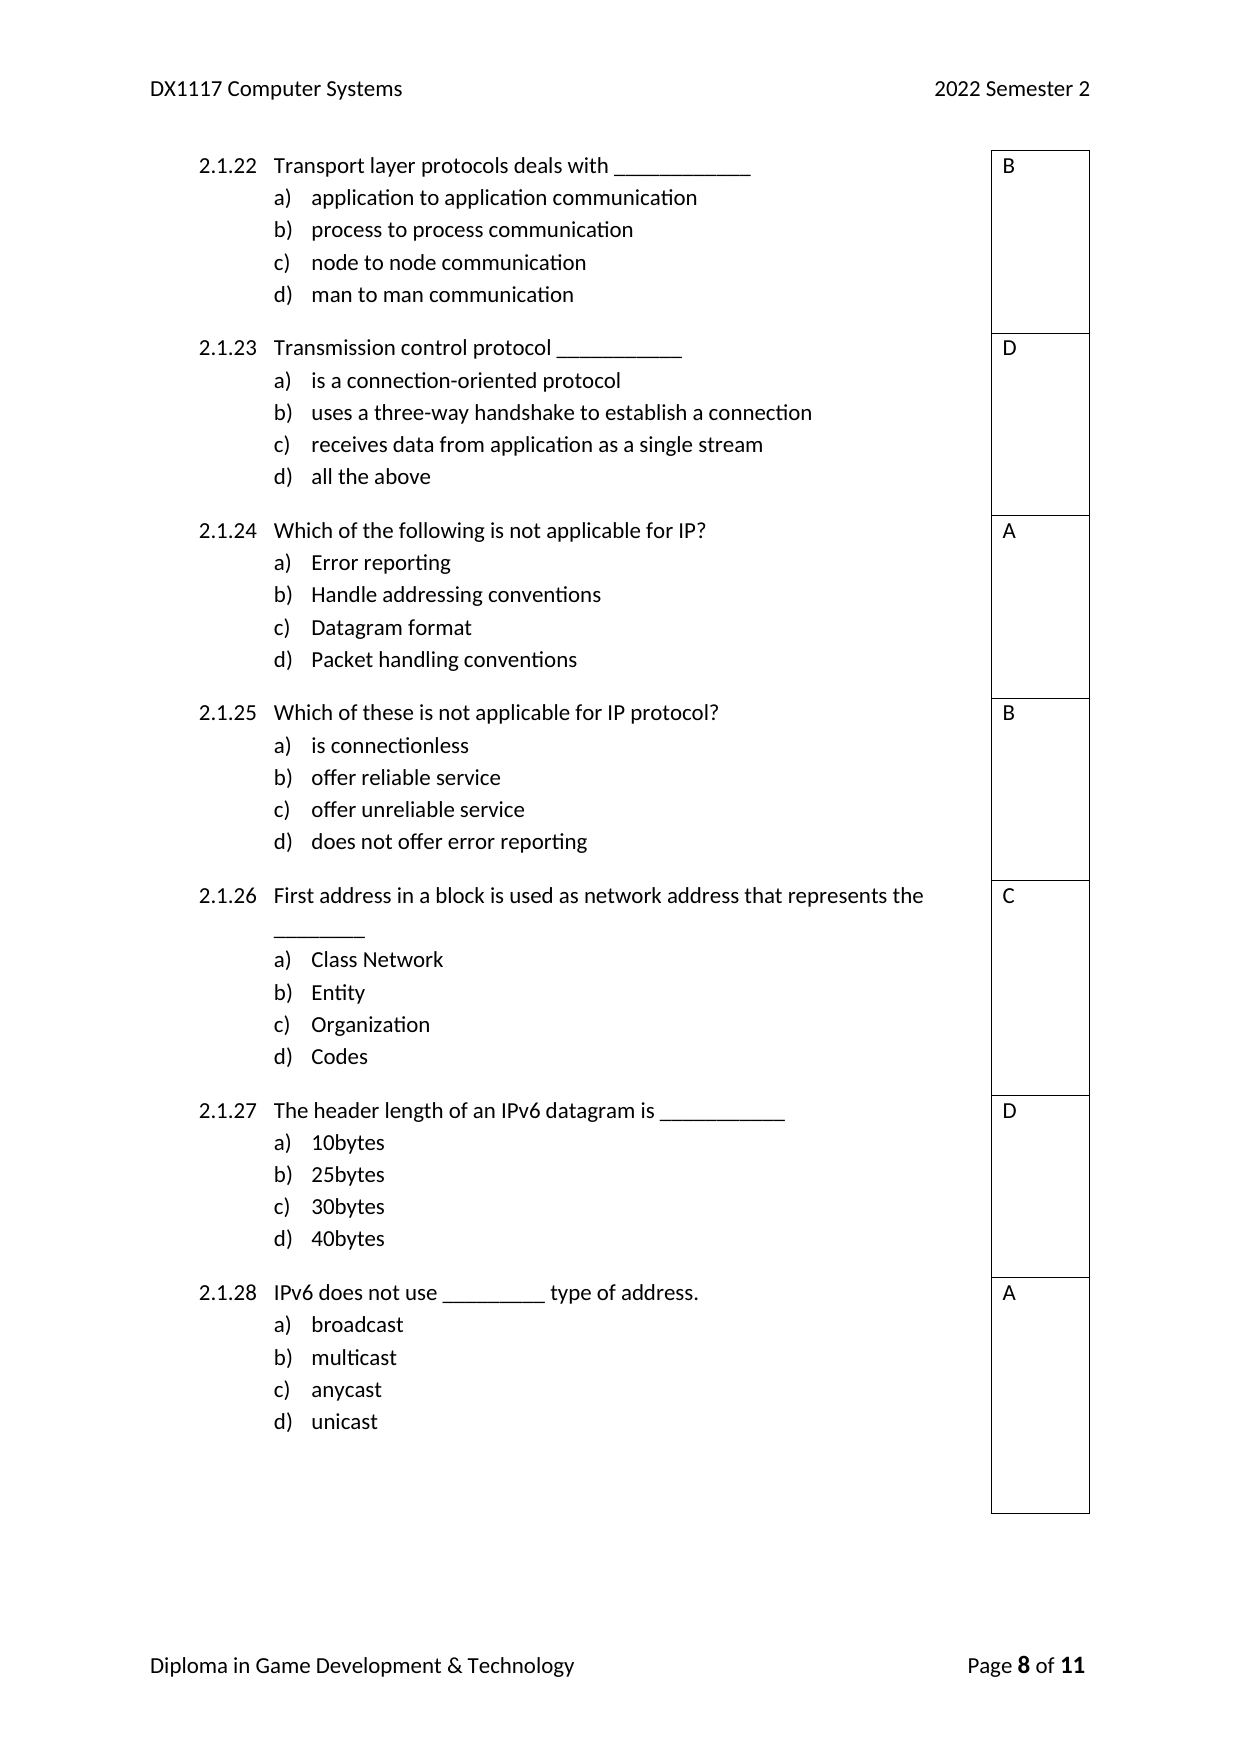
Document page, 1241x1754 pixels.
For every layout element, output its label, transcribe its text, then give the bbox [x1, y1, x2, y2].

table_cell B [992, 151, 1089, 332]
table_cell C [992, 881, 1089, 1095]
table_cell A [992, 516, 1089, 697]
table_cell A [992, 1278, 1089, 1513]
table_cell Transmission control protocol ___________ is a connection-oriented protocol uses a three-way handshake to establish a connection receives data from application as a single stream all the above [150, 333, 991, 515]
table_cell D [992, 334, 1089, 515]
table_cell First address in a block is used as network address that represents the ________ Class Network Entity Organization Codes [150, 880, 991, 1095]
table_cell B [992, 699, 1089, 880]
table_cell The header length of an IPv6 datagram is ___________ 10bytes 25bytes 30bytes 40bytes [150, 1095, 991, 1277]
table_cell IPv6 does not use _________ type of address. broadcast multicast anycast unicast [150, 1277, 991, 1513]
table_cell Transport layer protocols deals with ____________ application to application communication process to process communication node to node communication man to man communication [150, 150, 991, 332]
table_cell Which of the following is not applicable for IP? Error reporting Handle addressing conventions Datagram format Packet handling conventions [150, 515, 991, 697]
table_cell Which of these is not applicable for IP protocol? is connectionless offer reliable service offer unreliable service does not offer error reporting [150, 698, 991, 880]
table_cell D [992, 1096, 1089, 1277]
